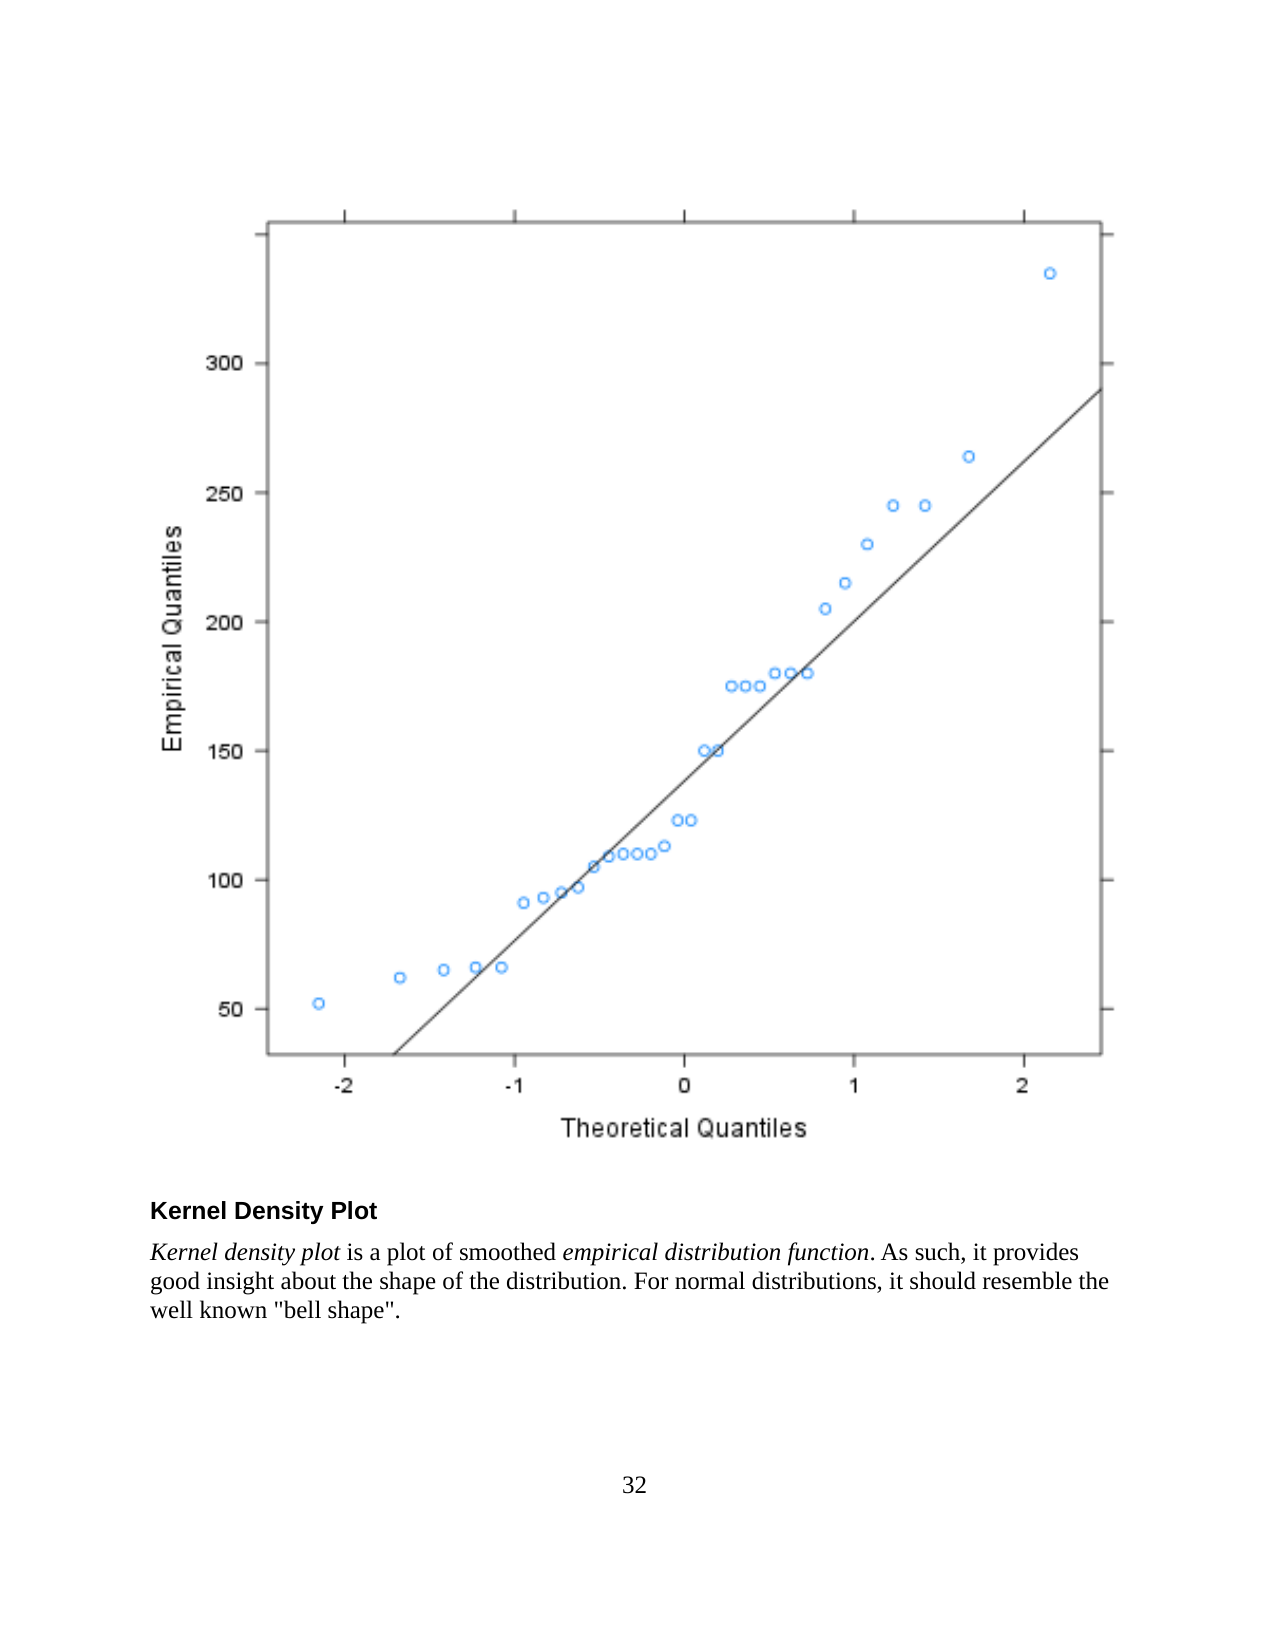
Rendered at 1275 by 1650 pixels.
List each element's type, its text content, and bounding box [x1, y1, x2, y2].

picture [150, 150, 1163, 1163]
subtitle Kernel Density Plot [150, 1196, 1125, 1225]
text Kernel density plot is a plot of smoothed empirical distribution function. As such, it provides good insight about the shape of the distribution. For normal distributions, it should resemble the well known "bell shape". [150, 1237, 1125, 1324]
